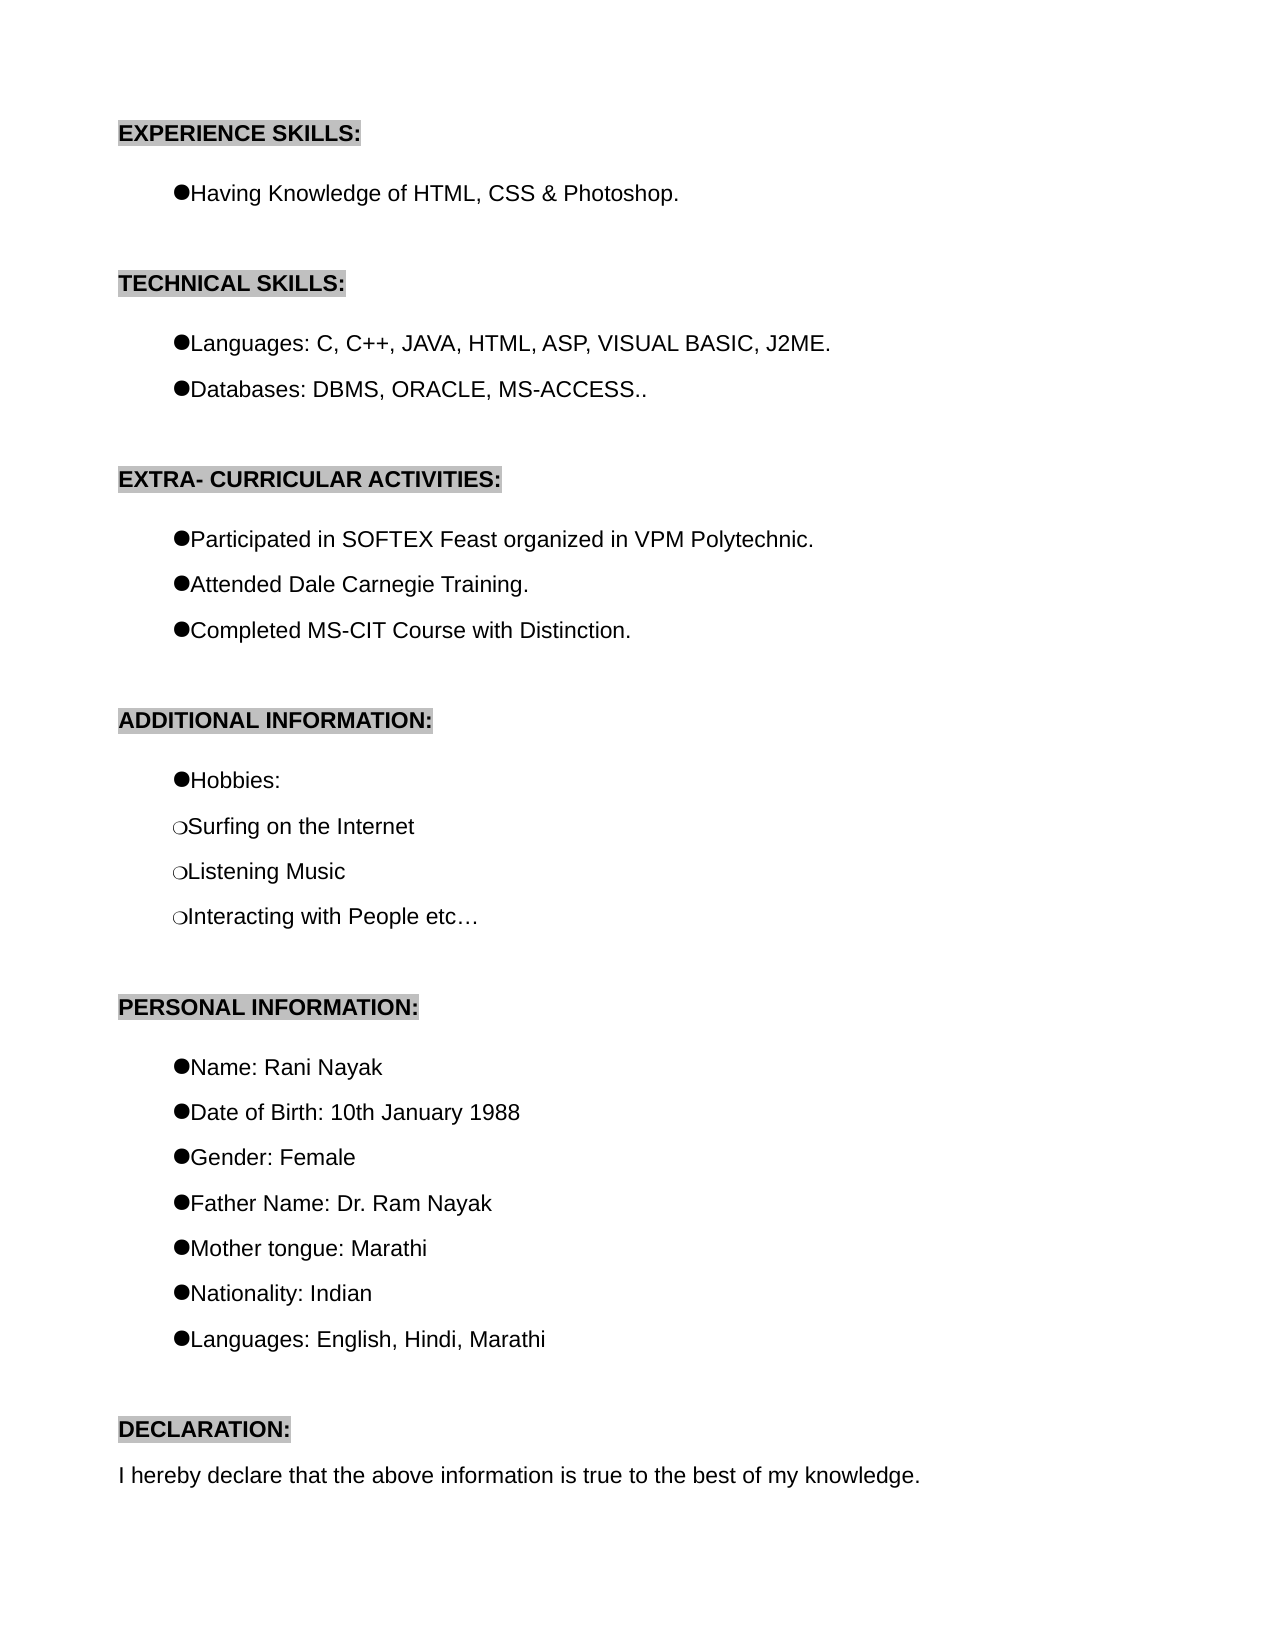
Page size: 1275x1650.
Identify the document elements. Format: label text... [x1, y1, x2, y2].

list Father Name: Dr. Ram Nayak [118, 1171, 1157, 1216]
list Completed MS-CIT Course with Distinction. [118, 598, 1157, 643]
list Databases: DBMS, ORACLE, MS-ACCESS.. [118, 357, 1157, 402]
list Attended Dale Carnegie Training. [118, 552, 1157, 598]
list Surfing on the Internet [118, 794, 1157, 839]
text EXPERIENCE SKILLS: [118, 118, 1157, 146]
list Having Knowledge of HTML, CSS & Photoshop. [118, 161, 1157, 206]
list Interacting with People etc… [118, 884, 1157, 929]
list Participated in SOFTEX Feast organized in VPM Polytechnic. [118, 507, 1157, 552]
list Name: Rani Nayak [118, 1035, 1157, 1080]
text EXTRA- CURRICULAR ACTIVITIES: [118, 447, 1157, 493]
text DECLARATION: [118, 1397, 1157, 1443]
text TECHNICAL SKILLS: [118, 251, 1157, 297]
list Nationality: Indian [118, 1261, 1157, 1307]
list Hobbies: [118, 748, 1157, 794]
list Languages: C, C++, JAVA, HTML, ASP, VISUAL BASIC, J2ME. [118, 311, 1157, 357]
list Date of Birth: 10th January 1988 [118, 1080, 1157, 1125]
list Languages: English, Hindi, Marathi [118, 1307, 1157, 1352]
list Mother tongue: Marathi [118, 1216, 1157, 1261]
text PERSONAL INFORMATION: [118, 975, 1157, 1020]
text ADDITIONAL INFORMATION: [118, 688, 1157, 734]
list Gender: Female [118, 1125, 1157, 1171]
text I hereby declare that the above information is true to the best of my knowledge. [118, 1443, 1157, 1488]
list Listening Music [118, 839, 1157, 884]
